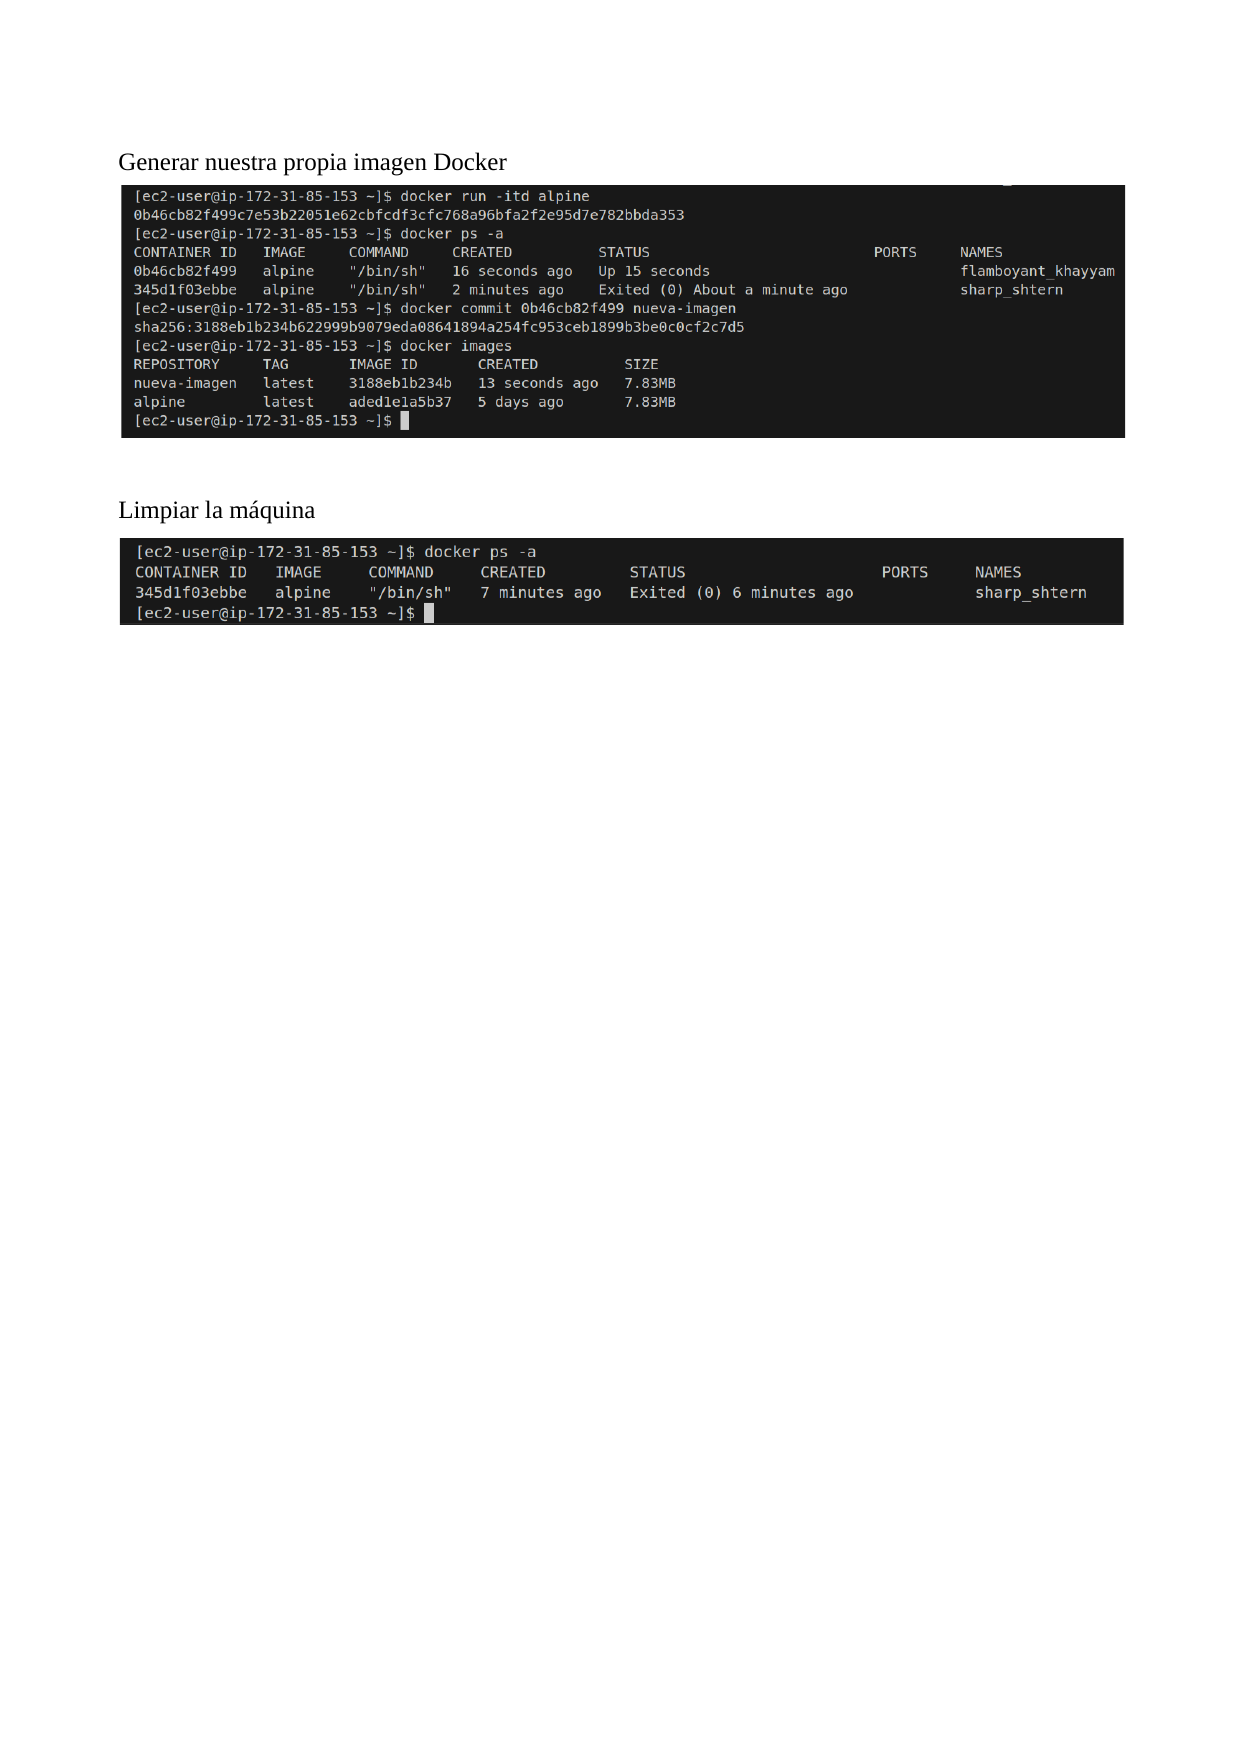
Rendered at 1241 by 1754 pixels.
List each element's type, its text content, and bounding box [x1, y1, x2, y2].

picture [121, 185, 1126, 438]
picture [119, 538, 1124, 625]
text Generar nuestra propia imagen Docker Limpiar la máquina [118, 118, 1122, 711]
